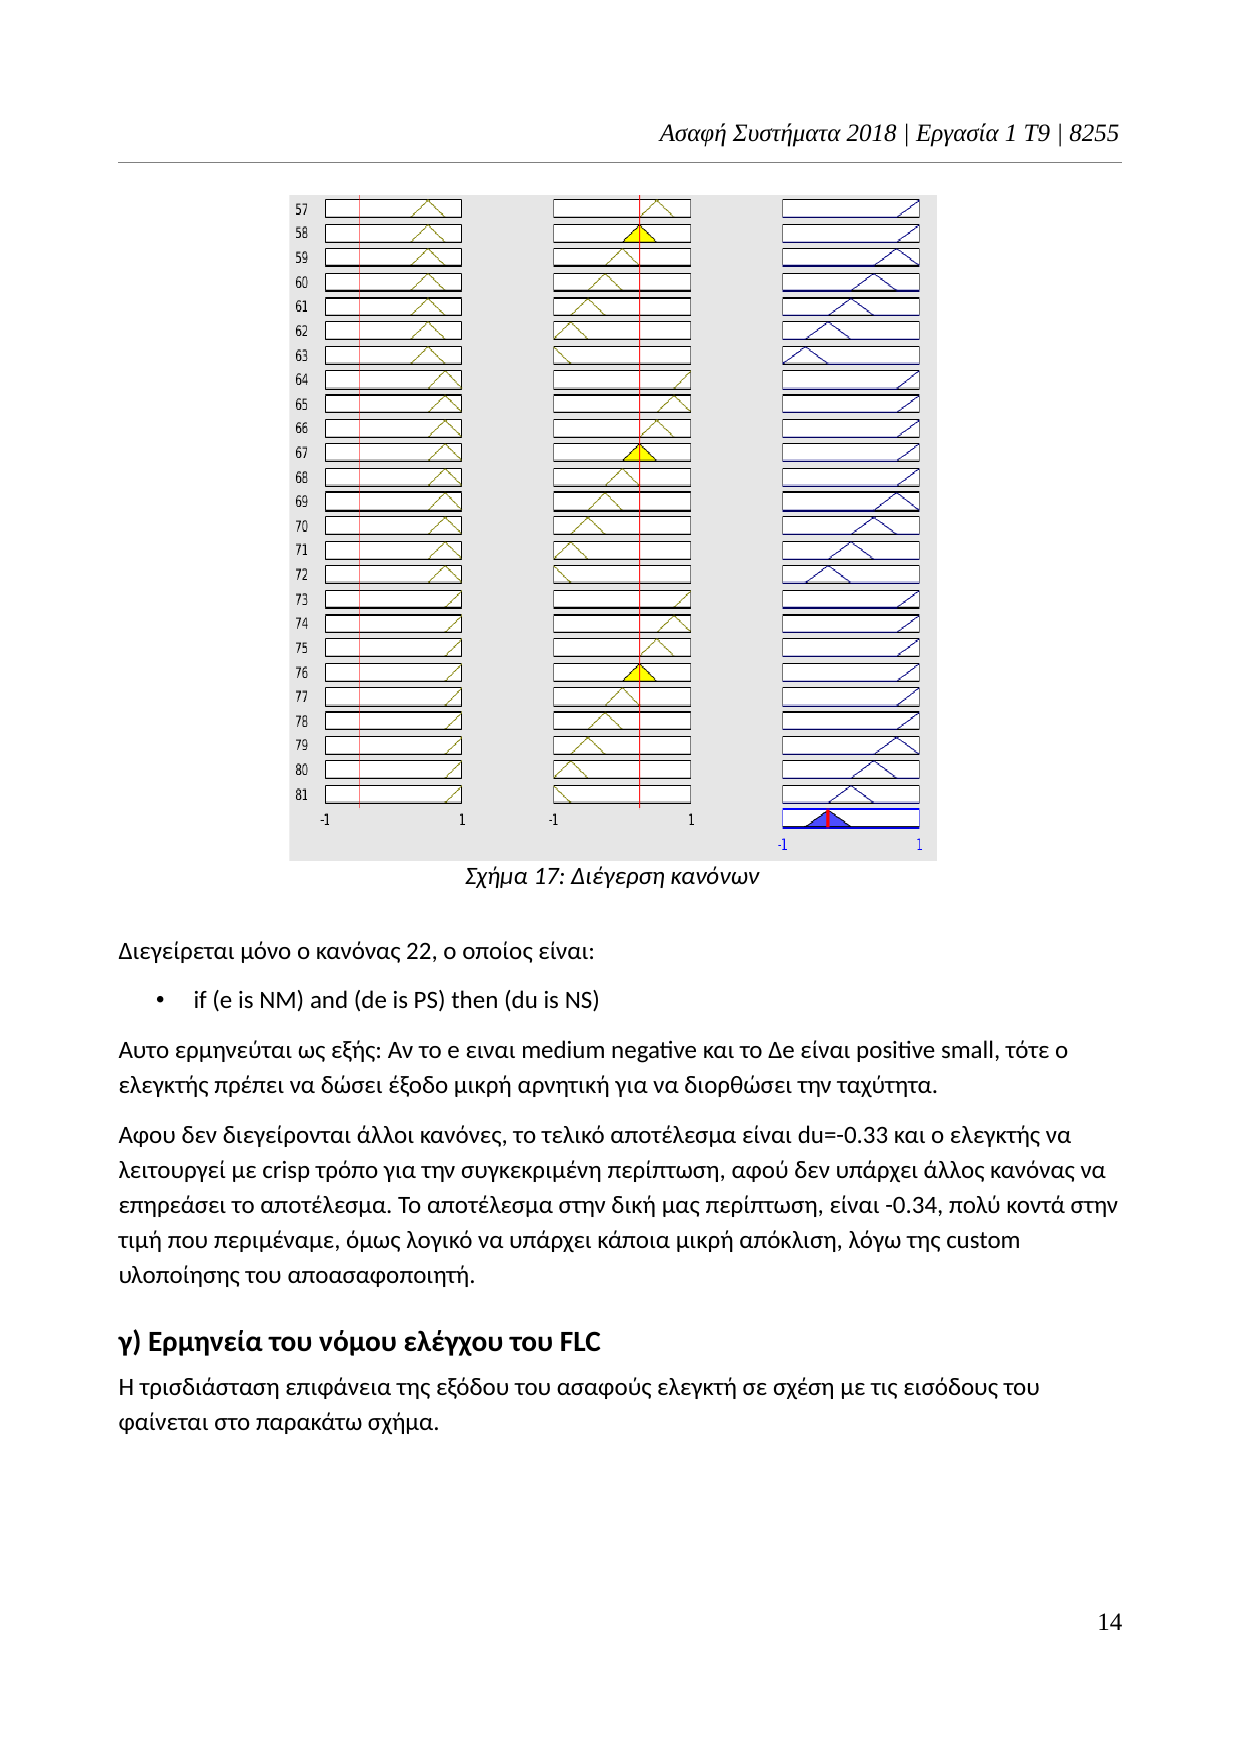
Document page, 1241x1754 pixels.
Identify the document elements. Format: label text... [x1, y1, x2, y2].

subtitle γ) Ερμηνεία του νόμου ελέγχου του FLC [118, 1323, 1122, 1359]
text Η τρισδιάσταση επιφάνεια της εξόδου του ασαφούς ελεγκτή σε σχέση με τις εισόδους του φαίνεται στο παρακάτω σχήμα. [118, 1371, 1122, 1437]
list if (e is NM) and (de is PS) then (du is NS) [156, 984, 1122, 1015]
text Σχήμα 17: Διέγερση κανόνων [289, 861, 937, 891]
text Αυτο ερμηνεύται ως εξής: Αν το e ειναι medium negative και το Δe είναι positive small, τότε ο ελεγκτής πρέπει να δώσει έξοδο μικρή αρνητική για να διορθώσει την ταχύτητα. [118, 1034, 1122, 1100]
text Αφου δεν διεγείρονται άλλοι κανόνες, το τελικό αποτέλεσμα είναι du=-0.33 και ο ελεγκτής να λειτουργεί με crisp τρόπο για την συγκεκριμένη περίπτωση, αφού δεν υπάρχει άλλος κανόνας να επηρεάσει το αποτέλεσμα. Το αποτέλεσμα στην δική μας περίπτωση, είναι -0.34, πολύ κοντά στην τιμή που περιμέναμε, όμως λογικό να υπάρχει κάποια μικρή απόκλιση, λόγω της custom υλοποίησης του αποασαφοποιητή. [118, 1119, 1122, 1289]
text Διεγείρεται μόνο ο κανόνας 22, ο οποίος είναι: [118, 935, 1122, 966]
picture [289, 195, 937, 861]
